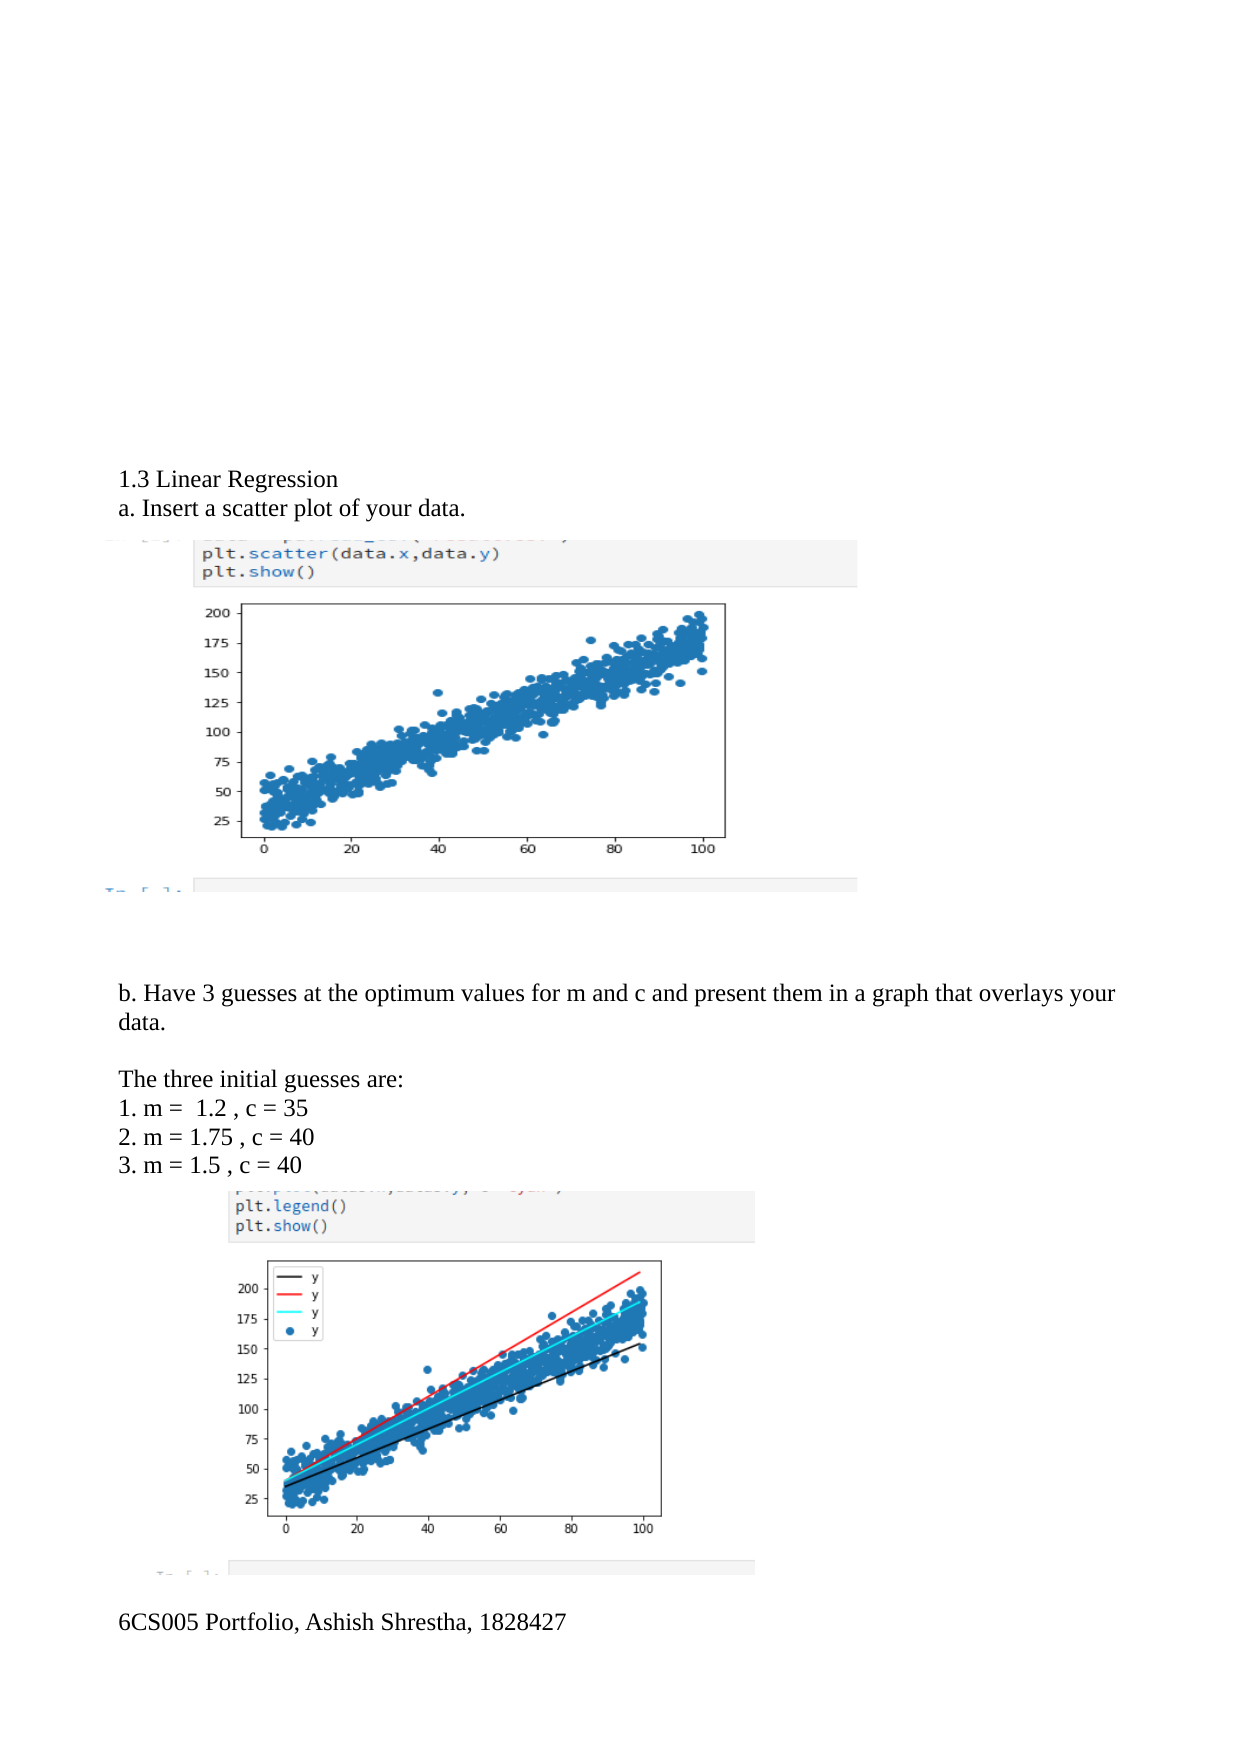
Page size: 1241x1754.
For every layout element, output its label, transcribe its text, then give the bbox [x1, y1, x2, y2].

text a. Insert a scatter plot of your data. [118, 493, 1122, 521]
text b. Have 3 guesses at the optimum values for m and c and present them in a graph that overlays your data. [118, 978, 1122, 1036]
text The three initial guesses are: [118, 1064, 1122, 1093]
text 1.3 Linear Regression [118, 464, 1122, 493]
picture [134, 1191, 755, 1575]
text 2. m = 1.75 , c = 40 [118, 1122, 1122, 1151]
text 1. m = 1.2 , c = 35 [118, 1093, 1122, 1122]
text 3. m = 1.5 , c = 40 [118, 1151, 1122, 1179]
picture [97, 540, 858, 892]
